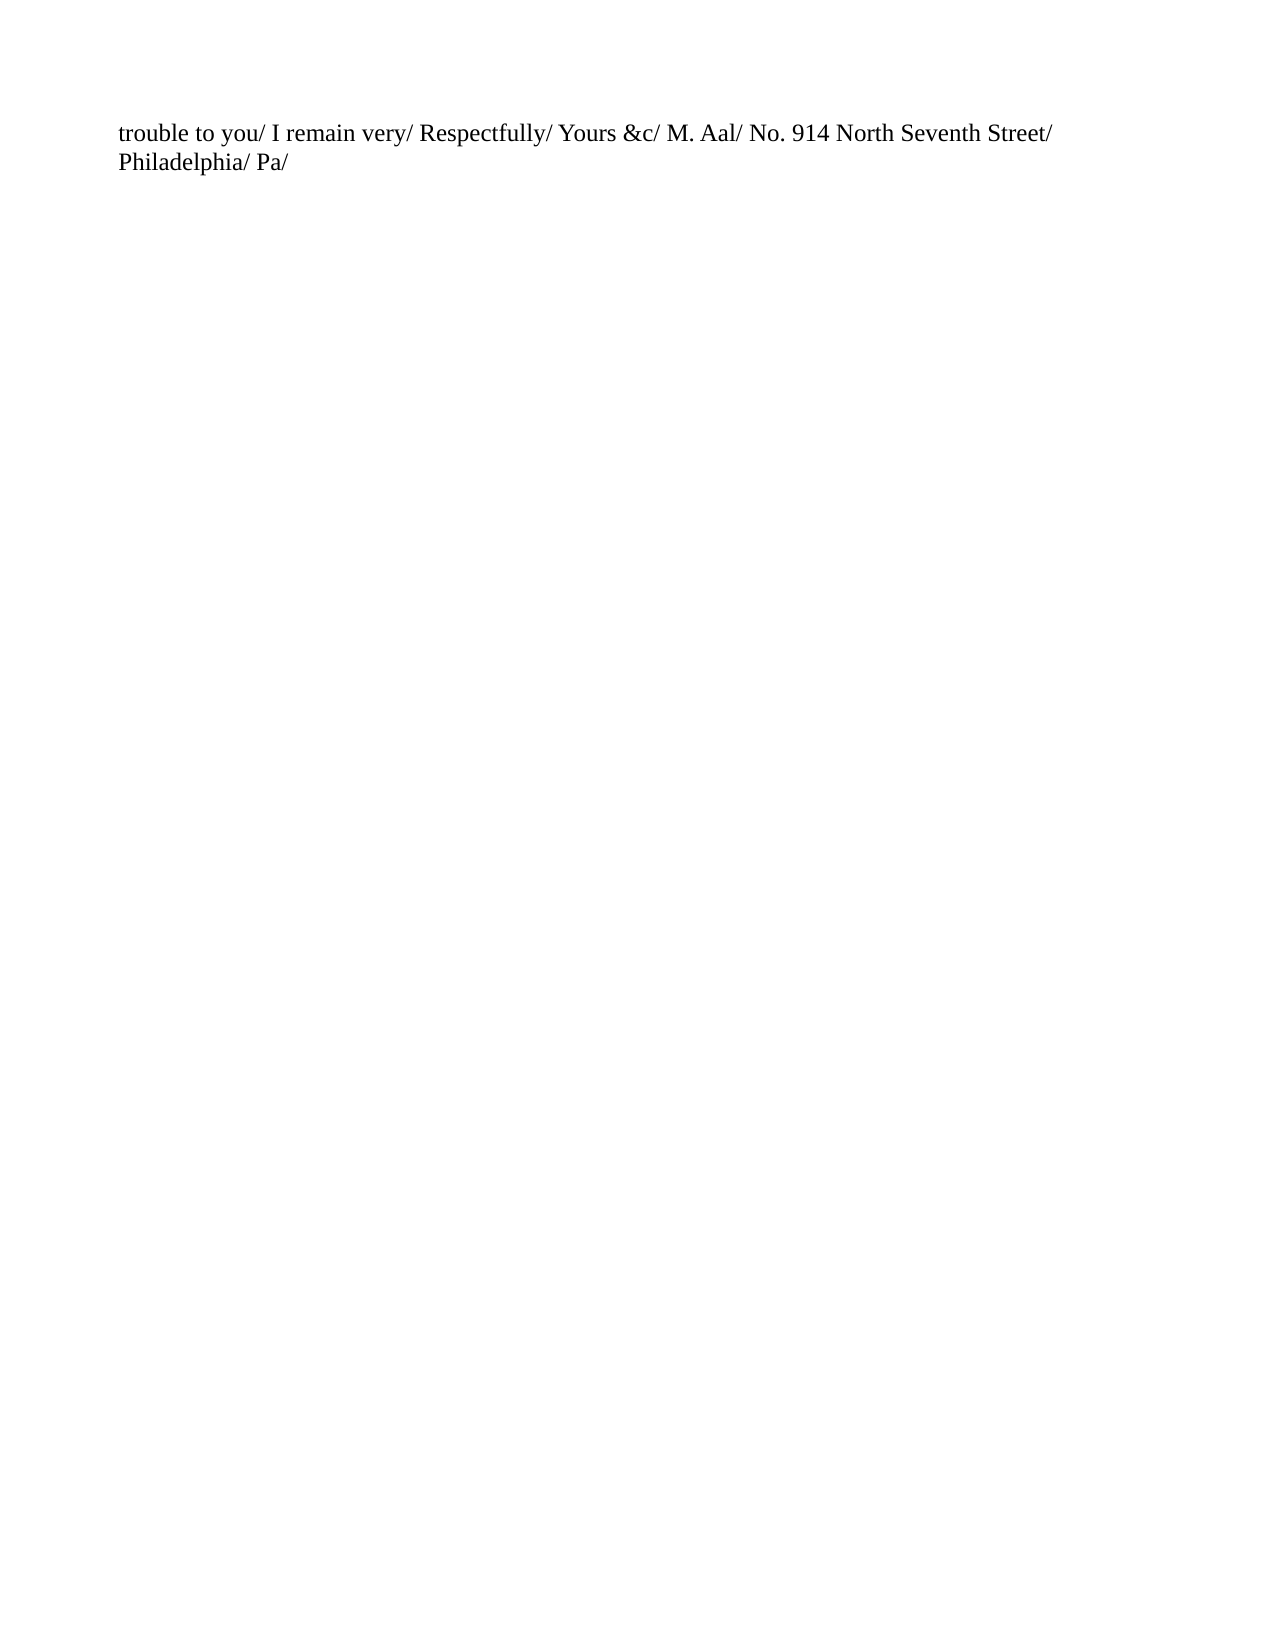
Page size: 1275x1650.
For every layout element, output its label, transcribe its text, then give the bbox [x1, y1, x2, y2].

text trouble to you/ I remain very/ Respectfully/ Yours &c/ M. Aal/ No. 914 North Seventh Street/ Philadelphia/ Pa/ [118, 118, 1157, 176]
